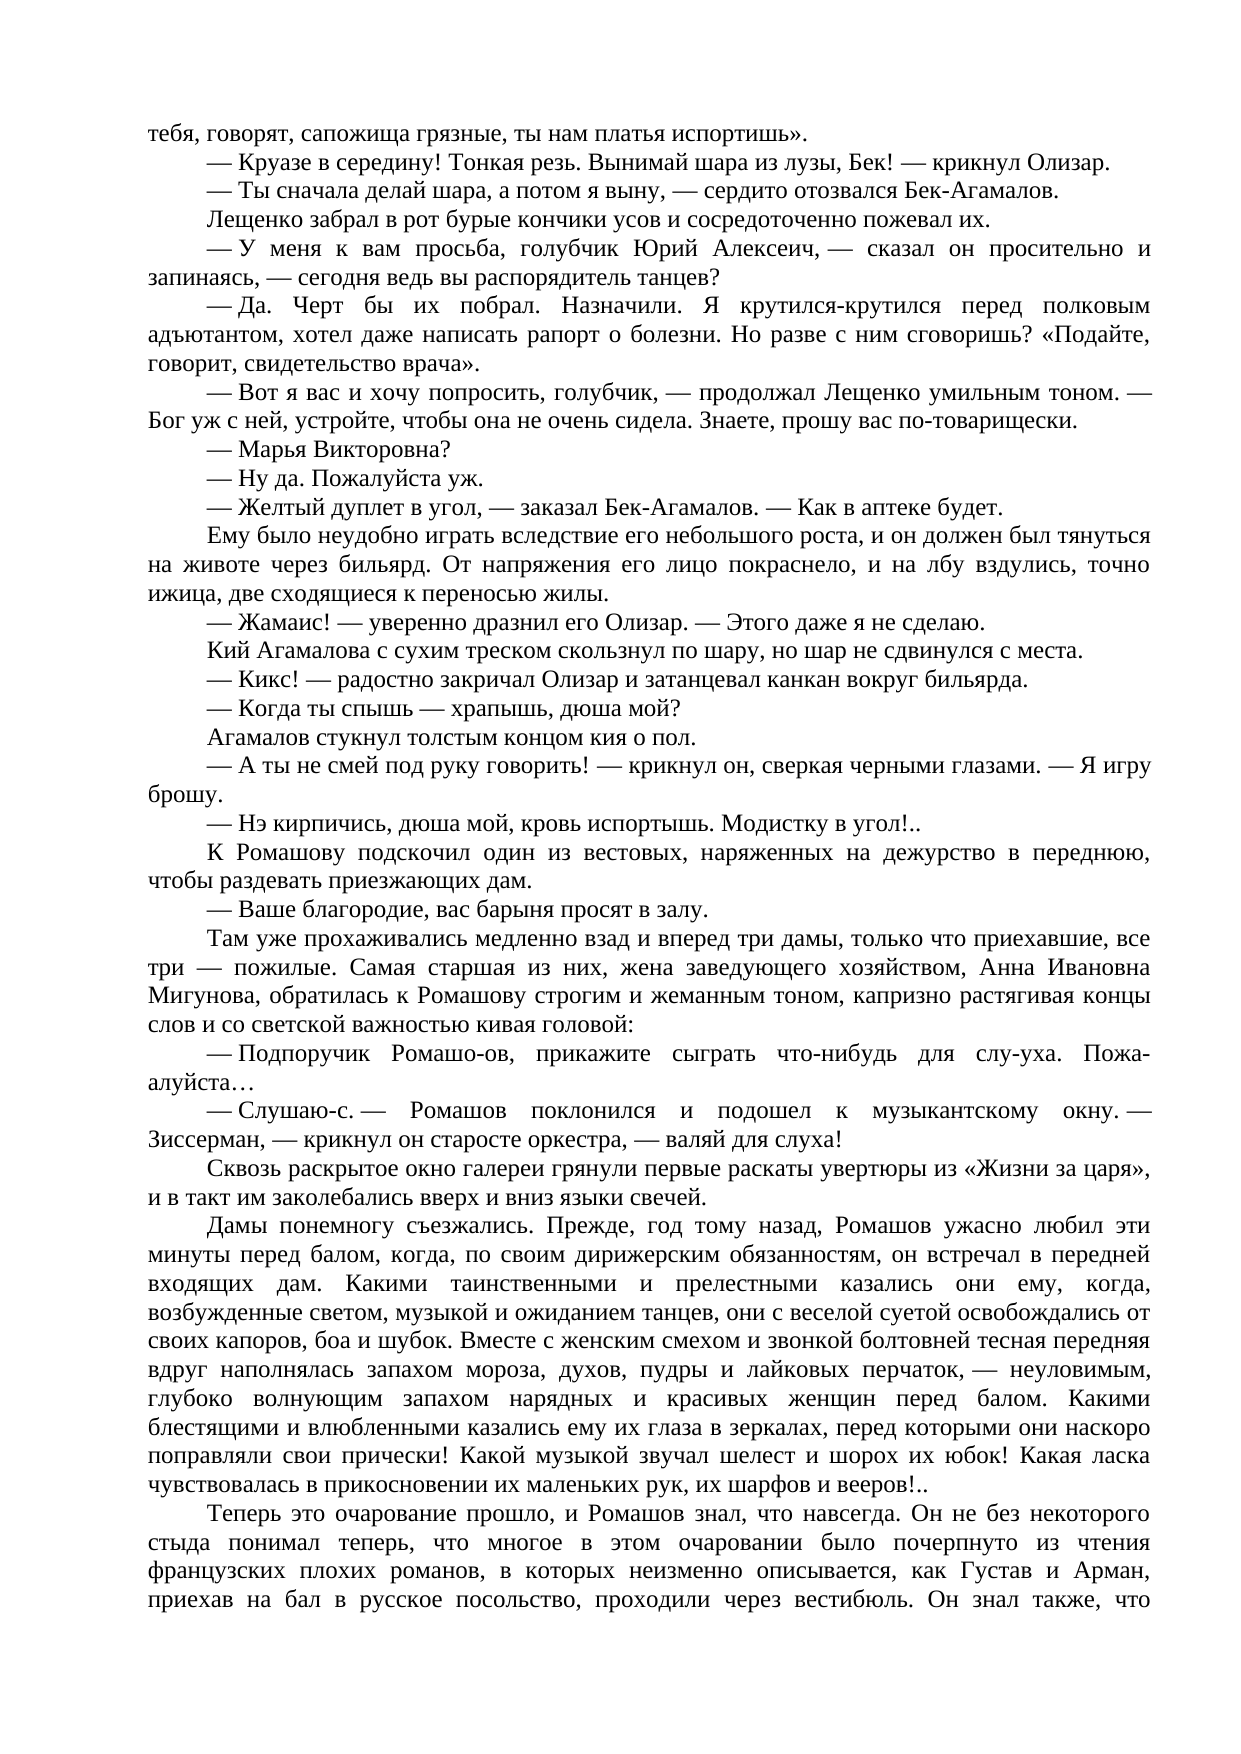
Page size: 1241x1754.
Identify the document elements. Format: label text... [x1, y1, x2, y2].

text — Ну да. Пожалуйста уж. [148, 463, 1152, 492]
text — А ты не смей под руку говорить! — крикнул он, сверкая черными глазами. — Я игру брошу. [148, 751, 1152, 808]
text Дамы понемногу съезжались. Прежде, год тому назад, Ромашов ужасно любил эти минуты перед балом, когда, по своим дирижерским обязанностям, он встречал в передней входящих дам. Какими таинственными и прелестными казались они ему, когда, возбужденные светом, музыкой и ожиданием танцев, они с веселой суетой освобождались от своих капоров, боа и шубок. Вместе с женским смехом и звонкой болтовней тесная передняя вдруг наполнялась запахом мороза, духов, пудры и лайковых перчаток, — неуловимым, глубоко волнующим запахом нарядных и красивых женщин перед балом. Какими блестящими и влюбленными казались ему их глаза в зеркалах, перед которыми они наскоро поправляли свои прически! Какой музыкой звучал шелест и шорох их юбок! Какая ласка чувствовалась в прикосновении их маленьких рук, их шарфов и вееров!.. [148, 1211, 1152, 1498]
text — Да. Черт бы их побрал. Назначили. Я крутился-крутился перед полковым адъютантом, хотел даже написать рапорт о болезни. Но разве с ним сговоришь? «Подайте, говорит, свидетельство врача». [148, 291, 1152, 377]
text — Ты сначала делай шара, а потом я выну, — сердито отозвался Бек-Агамалов. [148, 176, 1152, 204]
text — Круазе в середину! Тонкая резь. Вынимай шара из лузы, Бек! — крикнул Олизар. [148, 147, 1152, 176]
text К Ромашову подскочил один из вестовых, наряженных на дежурство в переднюю, чтобы раздевать приезжающих дам. [148, 837, 1152, 894]
text — Когда ты спышь — храпышь, дюша мой? [148, 693, 1152, 722]
text Агамалов стукнул толстым концом кия о пол. [148, 722, 1152, 751]
text Сквозь раскрытое окно галереи грянули первые раскаты увертюры из «Жизни за царя», и в такт им заколебались вверх и вниз языки свечей. [148, 1153, 1152, 1211]
text — Нэ кирпичись, дюша мой, кровь испортышь. Модистку в угол!.. [148, 808, 1152, 837]
text — Вот я вас и хочу попросить, голубчик, — продолжал Лещенко умильным тоном. — Бог уж с ней, устройте, чтобы она не очень сидела. Знаете, прошу вас по-товарищески. [148, 377, 1152, 434]
text Там уже прохаживались медленно взад и вперед три дамы, только что приехавшие, все три — пожилые. Самая старшая из них, жена заведующего хозяйством, Анна Ивановна Мигунова, обратилась к Ромашову строгим и жеманным тоном, капризно растягивая концы слов и со светской важностью кивая головой: [148, 923, 1152, 1038]
text — Ваше благородие, вас барыня просят в залу. [148, 894, 1152, 923]
text Теперь это очарование прошло, и Ромашов знал, что навсегда. Он не без некоторого стыда понимал теперь, что многое в этом очаровании было почерпнуто из чтения французских плохих романов, в которых неизменно описывается, как Густав и Арман, приехав на бал в русское посольство, проходили через вестибюль. Он знал также, что [148, 1498, 1152, 1613]
text Ему было неудобно играть вследствие его небольшого роста, и он должен был тянуться на животе через бильярд. От напряжения его лицо покраснело, и на лбу вздулись, точно ижица, две сходящиеся к переносью жилы. [148, 521, 1152, 607]
text — Подпоручик Ромашо-ов, прикажите сыграть что-нибудь для слу-уха. Пожа-алуйста… [148, 1038, 1152, 1096]
text тебя, говорят, сапожища грязные, ты нам платья испортишь». [148, 118, 1152, 147]
text — Желтый дуплет в угол, — заказал Бек-Агамалов. — Как в аптеке будет. [148, 492, 1152, 521]
text Кий Агамалова с сухим треском скользнул по шару, но шар не сдвинулся с места. [148, 636, 1152, 664]
text — Марья Викторовна? [148, 434, 1152, 463]
text — Жамаис! — уверенно дразнил его Олизар. — Этого даже я не сделаю. [148, 607, 1152, 636]
text Лещенко забрал в рот бурые кончики усов и сосредоточенно пожевал их. [148, 204, 1152, 233]
text — Кикс! — радостно закричал Олизар и затанцевал канкан вокруг бильярда. [148, 664, 1152, 693]
text — У меня к вам просьба, голубчик Юрий Алексеич, — сказал он просительно и запинаясь, — сегодня ведь вы распорядитель танцев? [148, 233, 1152, 291]
text — Слушаю-с. — Ромашов поклонился и подошел к музыкантскому окну. — Зиссерман, — крикнул он старосте оркестра, — валяй для слуха! [148, 1096, 1152, 1153]
